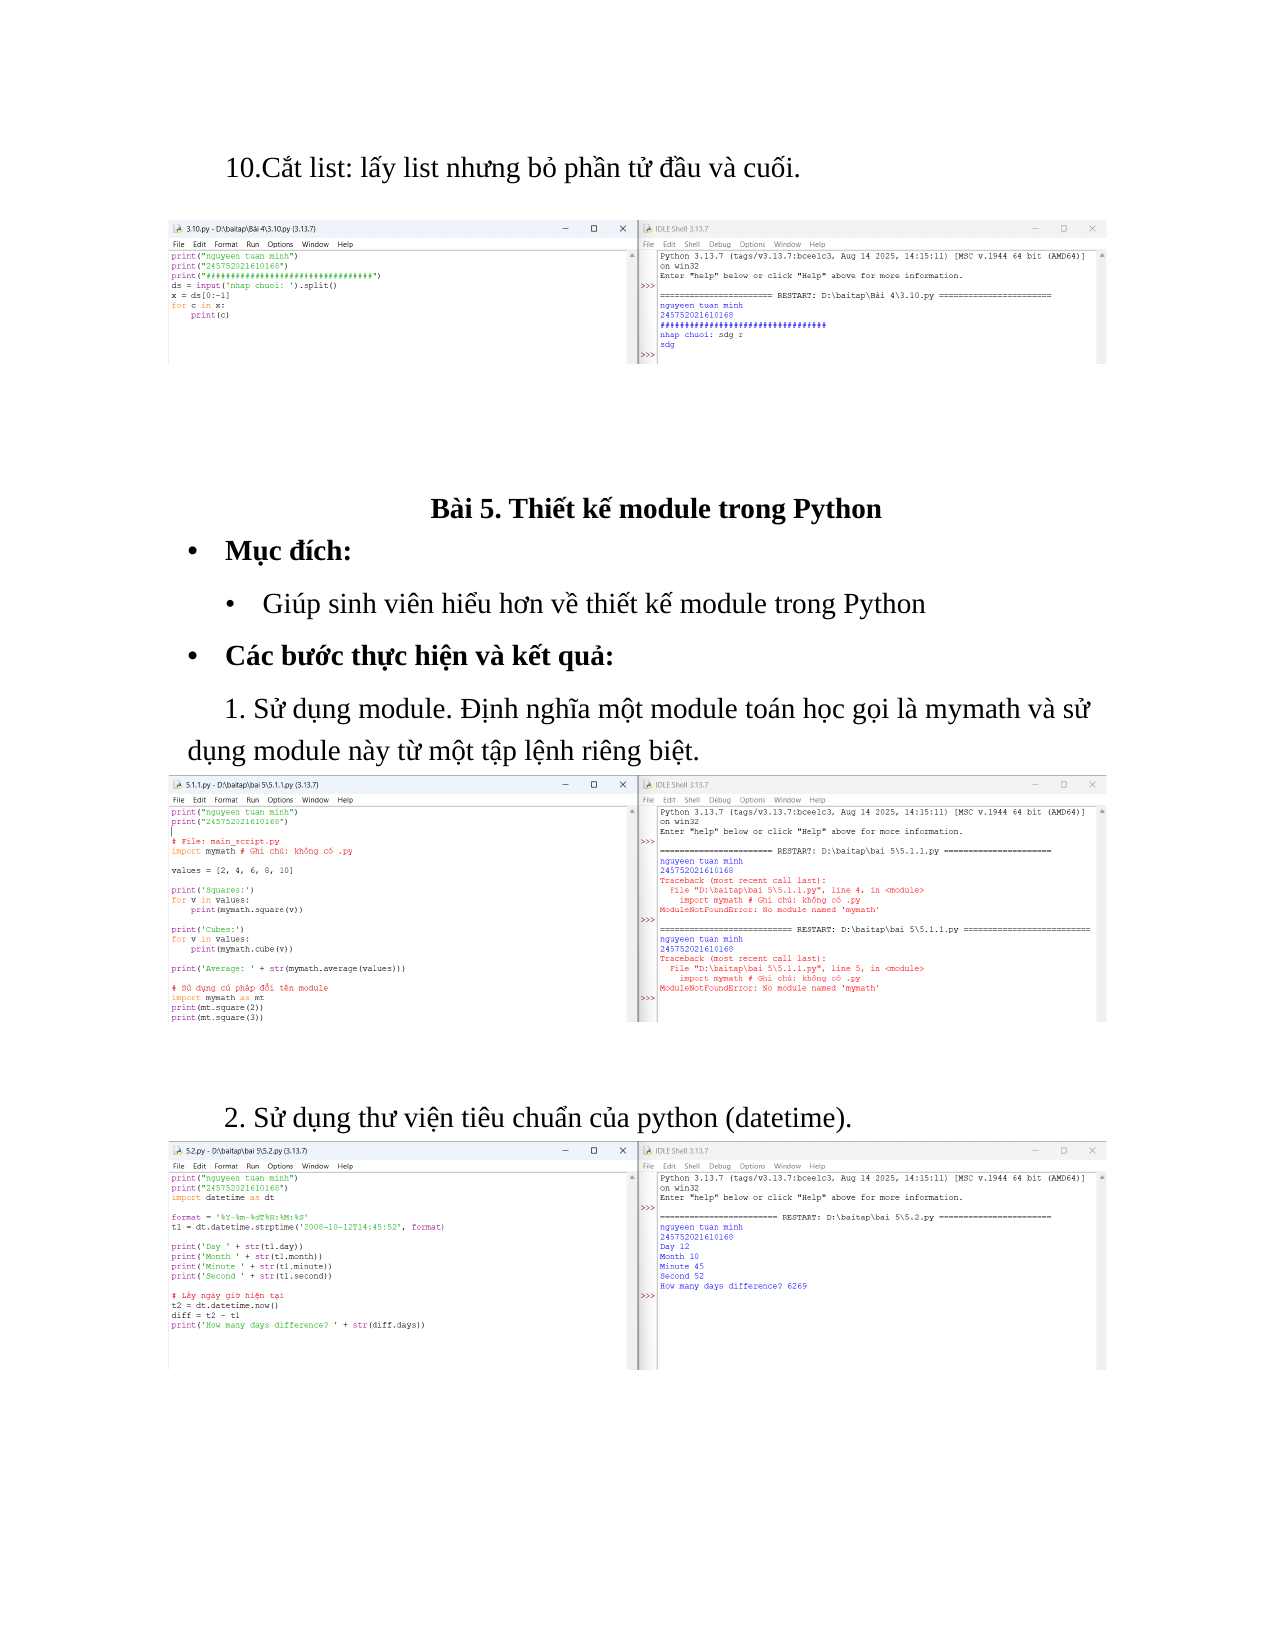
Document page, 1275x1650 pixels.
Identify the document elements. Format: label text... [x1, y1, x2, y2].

list Giúp sinh viên hiểu hơn về thiết kế module trong Python [225, 586, 1125, 619]
list Các bước thực hiện và kết quả: [187, 638, 1125, 672]
text 10.Cắt list: lấy list nhưng bỏ phần tử đầu và cuối. [187, 150, 1125, 183]
picture [168, 1141, 1107, 1370]
text 1. Sử dụng module. Định nghĩa một module toán học gọi là mymath và sử dụng module này từ một tập lệnh riêng biệt. [187, 691, 1125, 767]
list Mục đích: [187, 533, 1125, 566]
picture [168, 775, 1107, 1022]
text Bài 5. Thiết kế module trong Python [187, 491, 1125, 524]
text 2. Sử dụng thư viện tiêu chuẩn của python (datetime). [187, 1100, 1125, 1133]
picture [168, 220, 1107, 364]
